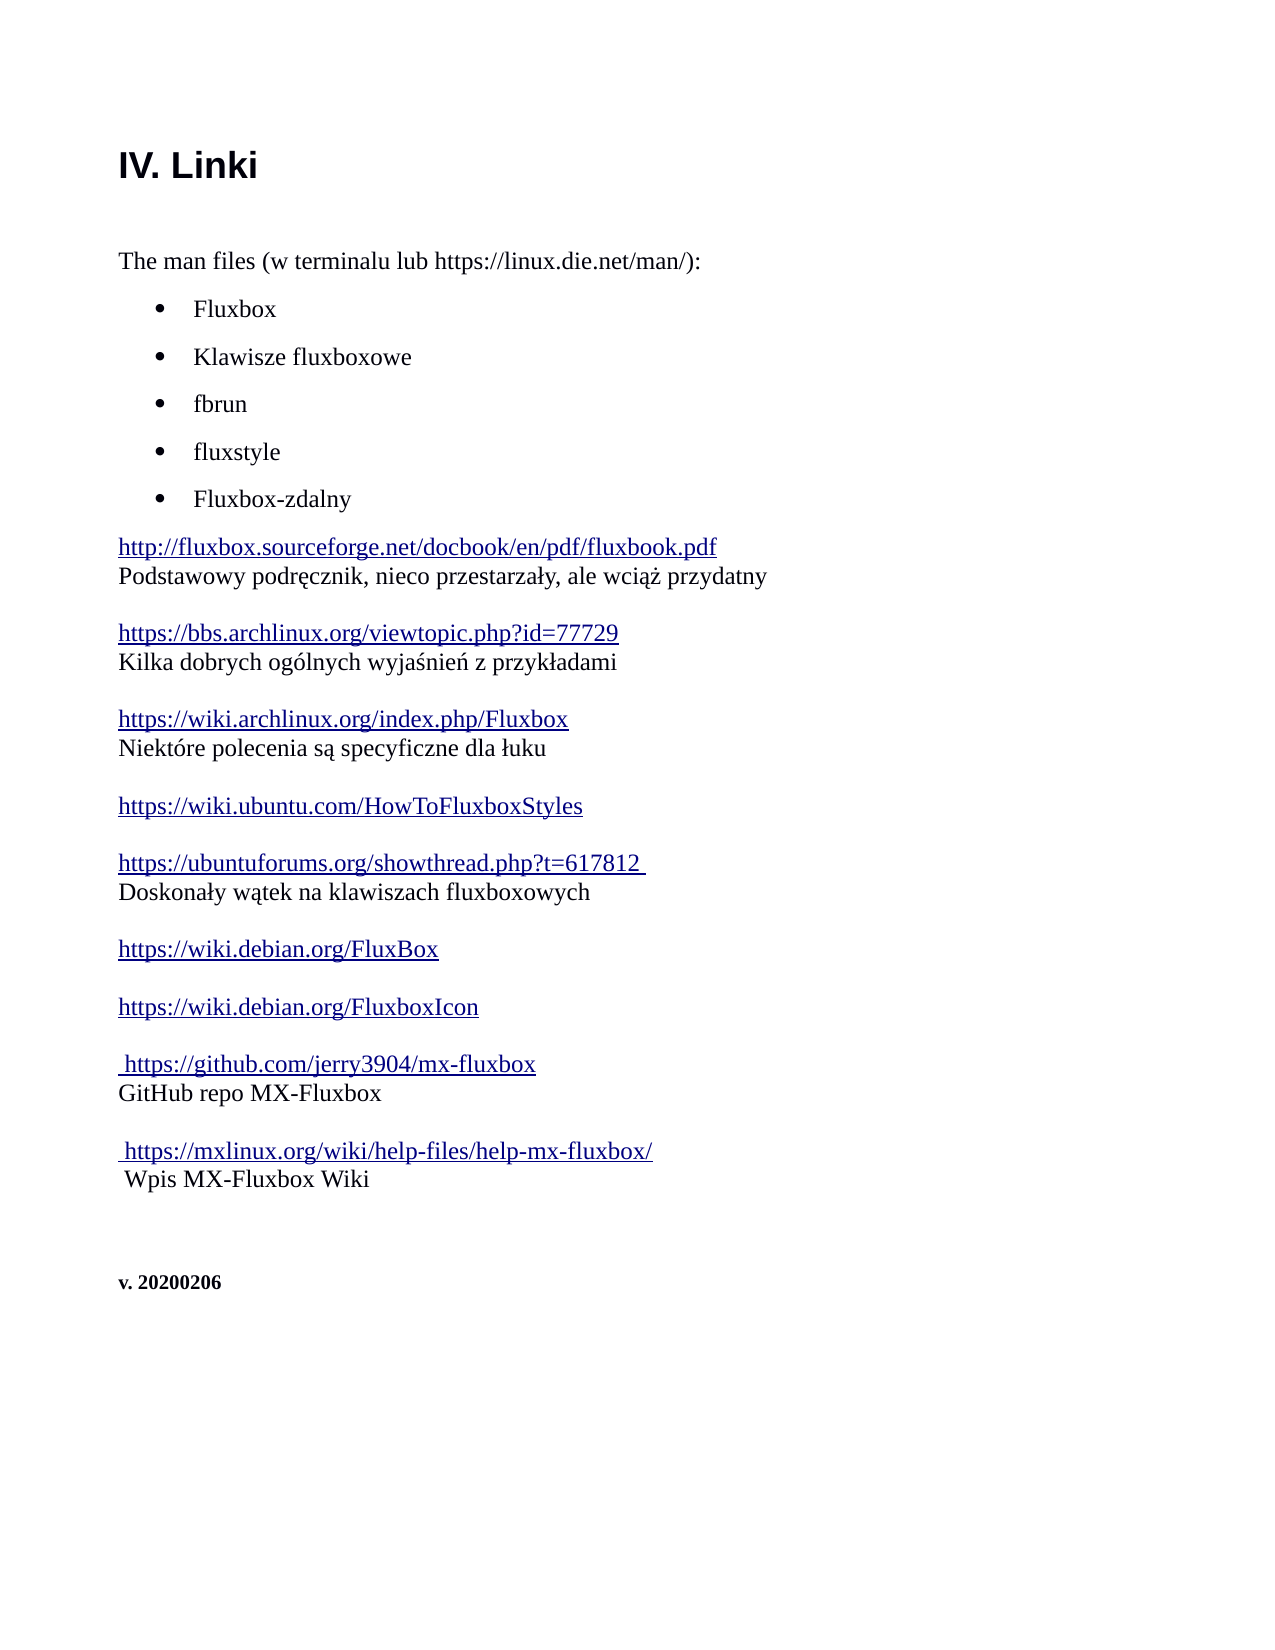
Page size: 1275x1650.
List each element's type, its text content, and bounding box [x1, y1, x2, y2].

text https://wiki.debian.org/FluxBox [118, 934, 1157, 963]
text https://wiki.archlinux.org/index.php/Fluxbox [118, 704, 1157, 733]
list Fluxbox [156, 294, 1157, 323]
list fluxstyle [156, 437, 1157, 466]
text Wpis MX-Fluxbox Wiki [118, 1164, 1157, 1193]
list Klawisze fluxboxowe [156, 342, 1157, 370]
text https://github.com/jerry3904/mx-fluxbox [118, 1049, 1157, 1078]
text https://wiki.ubuntu.com/HowToFluxboxStyles [118, 791, 1157, 819]
subtitle IV. Linki [118, 143, 1157, 186]
text The man files (w terminalu lub https://linux.die.net/man/): [118, 246, 1157, 275]
text v. 20200206 [118, 1270, 1157, 1294]
text https://wiki.debian.org/FluxboxIcon [118, 992, 1157, 1021]
list fbrun [156, 389, 1157, 418]
text Kilka dobrych ogólnych wyjaśnień z przykładami [118, 647, 1157, 676]
text GitHub repo MX-Fluxbox [118, 1078, 1157, 1107]
text https://ubuntuforums.org/showthread.php?t=617812 [118, 848, 1157, 877]
text Podstawowy podręcznik, nieco przestarzały, ale wciąż przydatny [118, 561, 1157, 589]
text https://mxlinux.org/wiki/help-files/help-mx-fluxbox/ [118, 1136, 1157, 1164]
list Fluxbox-zdalny [156, 484, 1157, 513]
text Doskonały wątek na klawiszach fluxboxowych [118, 877, 1157, 906]
text Niektóre polecenia są specyficzne dla łuku [118, 733, 1157, 762]
text http://fluxbox.sourceforge.net/docbook/en/pdf/fluxbook.pdf [118, 532, 1157, 561]
text https://bbs.archlinux.org/viewtopic.php?id=77729 [118, 618, 1157, 647]
